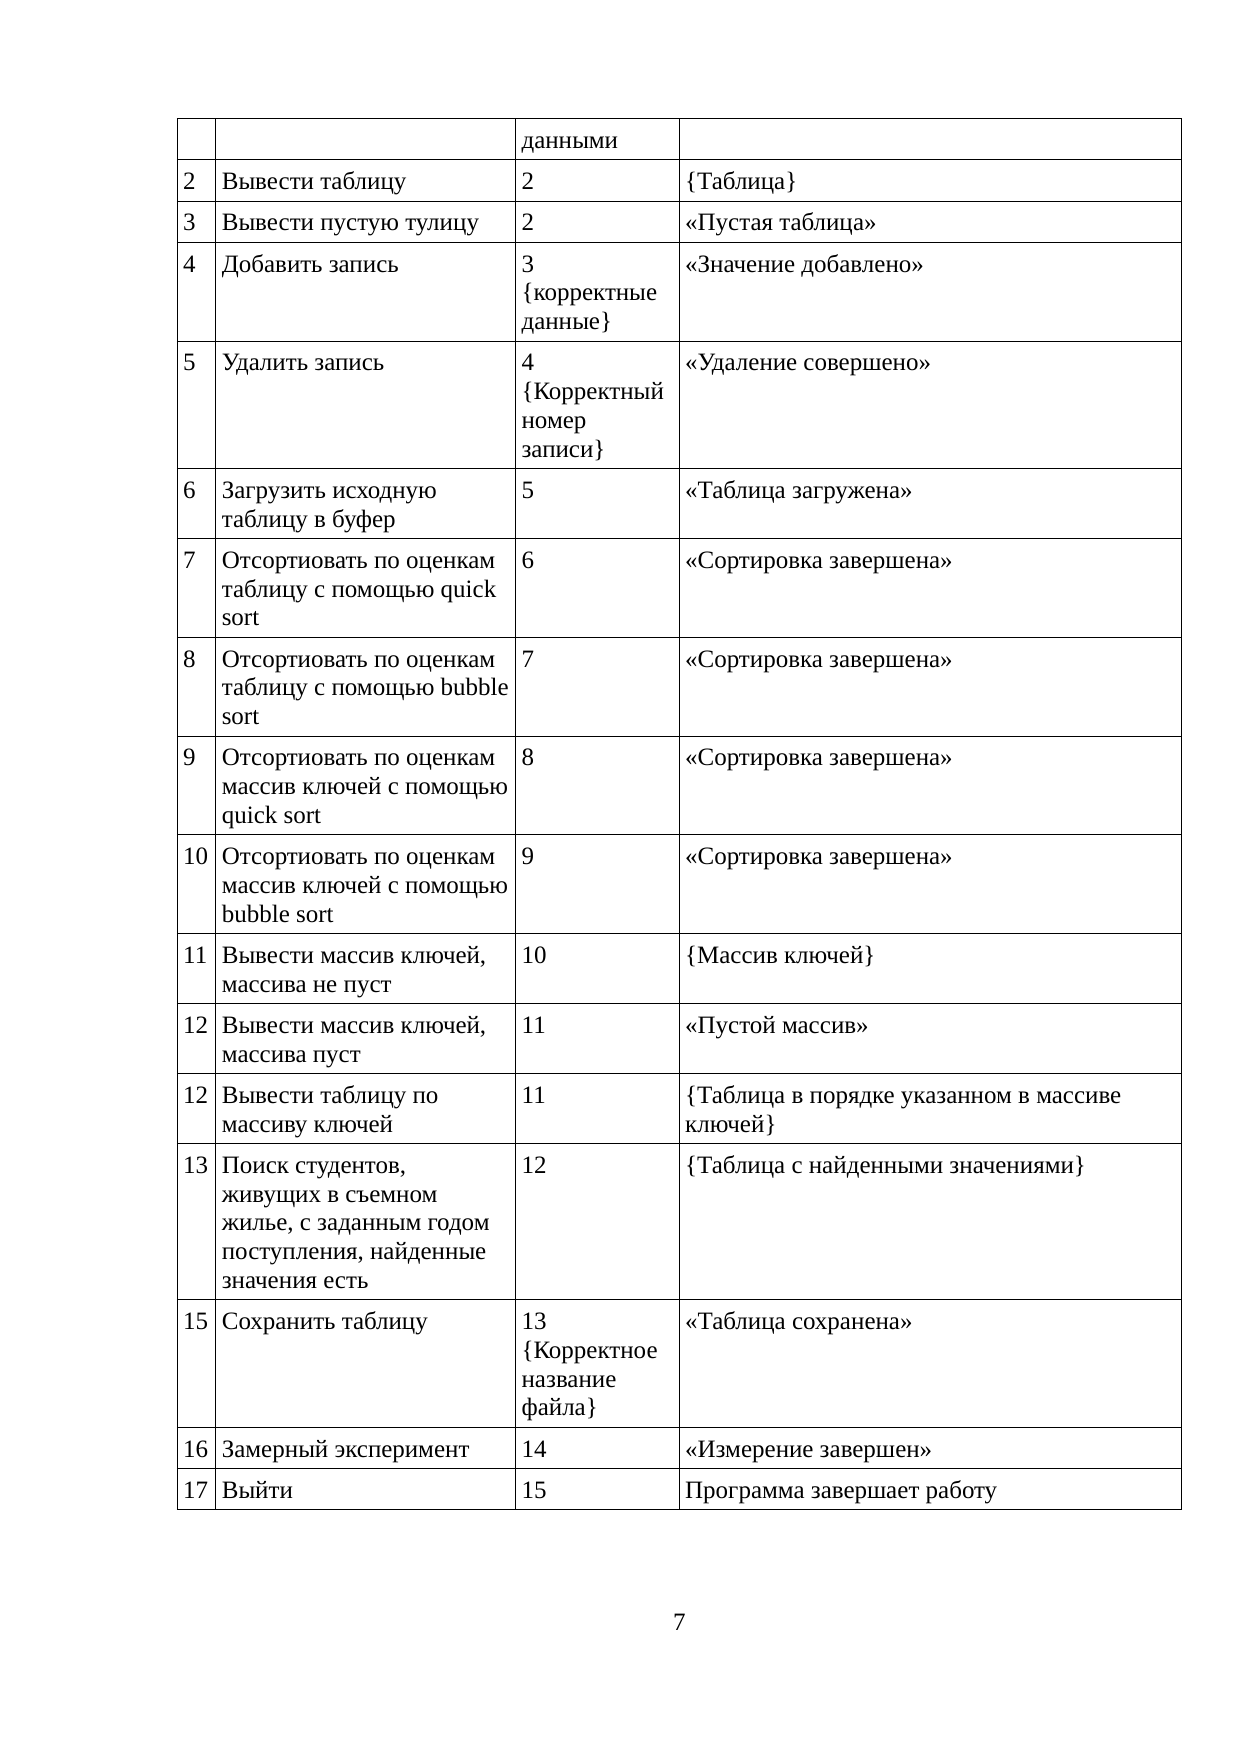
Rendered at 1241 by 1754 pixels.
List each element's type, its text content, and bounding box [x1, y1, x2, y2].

table_cell Сохранить таблицу [216, 1300, 515, 1427]
table_cell «Сортировка завершена» [680, 539, 1181, 637]
table_cell 3 [178, 202, 215, 242]
table_cell {Таблица с найденными значениями} [680, 1144, 1181, 1299]
table_cell 2 [516, 160, 679, 201]
table_cell Отсортиовать по оценкам массив ключей с помощью quick sort [216, 737, 515, 834]
table_cell «Измерение завершен» [680, 1428, 1181, 1468]
table_cell 2 [516, 202, 679, 242]
table_cell Программа завершает работу [680, 1469, 1181, 1509]
table_cell 4 {Корректный номер записи} [516, 342, 679, 468]
table_cell «Удаление совершено» [680, 342, 1181, 468]
table_cell 15 [516, 1469, 679, 1509]
table_cell 17 [178, 1469, 215, 1509]
table_cell 13 {Корректное название файла} [516, 1300, 679, 1427]
table_cell Загрузить исходную таблицу в буфер [216, 469, 515, 538]
table_cell {Таблица в порядке указанном в массиве ключей} [680, 1074, 1181, 1143]
table_cell [216, 119, 515, 159]
table_cell 6 [516, 539, 679, 637]
table_cell 6 [178, 469, 215, 538]
table_cell [178, 119, 215, 159]
table_cell 14 [516, 1428, 679, 1468]
table_cell 13 [178, 1144, 215, 1299]
table_cell 3 {корректные данные} [516, 243, 679, 341]
table_cell Добавить запись [216, 243, 515, 341]
table_cell 12 [178, 1004, 215, 1073]
table_cell Вывести таблицу [216, 160, 515, 201]
table_cell 5 [516, 469, 679, 538]
table_cell 11 [516, 1074, 679, 1143]
table_cell «Таблица сохранена» [680, 1300, 1181, 1427]
table_cell данными [516, 119, 679, 159]
table_cell 11 [178, 934, 215, 1003]
table_cell 16 [178, 1428, 215, 1468]
table_cell {Массив ключей} [680, 934, 1181, 1003]
table_cell Замерный эксперимент [216, 1428, 515, 1468]
table_cell [680, 119, 1181, 159]
table_cell {Таблица} [680, 160, 1181, 201]
table_cell Вывести пустую тулицу [216, 202, 515, 242]
table_cell Отсортиовать по оценкам таблицу с помощью quick sort [216, 539, 515, 637]
table_cell «Сортировка завершена» [680, 638, 1181, 736]
table_cell Вывести массив ключей, массива не пуст [216, 934, 515, 1003]
table_cell 7 [516, 638, 679, 736]
table_cell 10 [516, 934, 679, 1003]
table_cell 2 [178, 160, 215, 201]
table_cell «Значение добавлено» [680, 243, 1181, 341]
table_cell Отсортиовать по оценкам массив ключей с помощью bubble sort [216, 835, 515, 933]
table_cell «Таблица загружена» [680, 469, 1181, 538]
table_cell 15 [178, 1300, 215, 1427]
table_cell Выйти [216, 1469, 515, 1509]
table_cell Поиск студентов, живущих в съемном жилье, с заданным годом поступления, найденные значения есть [216, 1144, 515, 1299]
table_cell 5 [178, 342, 215, 468]
table_cell 8 [516, 737, 679, 834]
table_cell 11 [516, 1004, 679, 1073]
table_cell 9 [516, 835, 679, 933]
table_cell «Пустая таблица» [680, 202, 1181, 242]
table_cell «Пустой массив» [680, 1004, 1181, 1073]
table_cell Удалить запись [216, 342, 515, 468]
table_cell Вывести массив ключей, массива пуст [216, 1004, 515, 1073]
table_cell Вывести таблицу по массиву ключей [216, 1074, 515, 1143]
table_cell Отсортиовать по оценкам таблицу с помощью bubble sort [216, 638, 515, 736]
table_cell «Сортировка завершена» [680, 835, 1181, 933]
table_cell 4 [178, 243, 215, 341]
table_cell 12 [178, 1074, 215, 1143]
table_cell 10 [178, 835, 215, 933]
table_cell 8 [178, 638, 215, 736]
table_cell 7 [178, 539, 215, 637]
table_cell 9 [178, 737, 215, 834]
table_cell «Сортировка завершена» [680, 737, 1181, 834]
table_cell 12 [516, 1144, 679, 1299]
